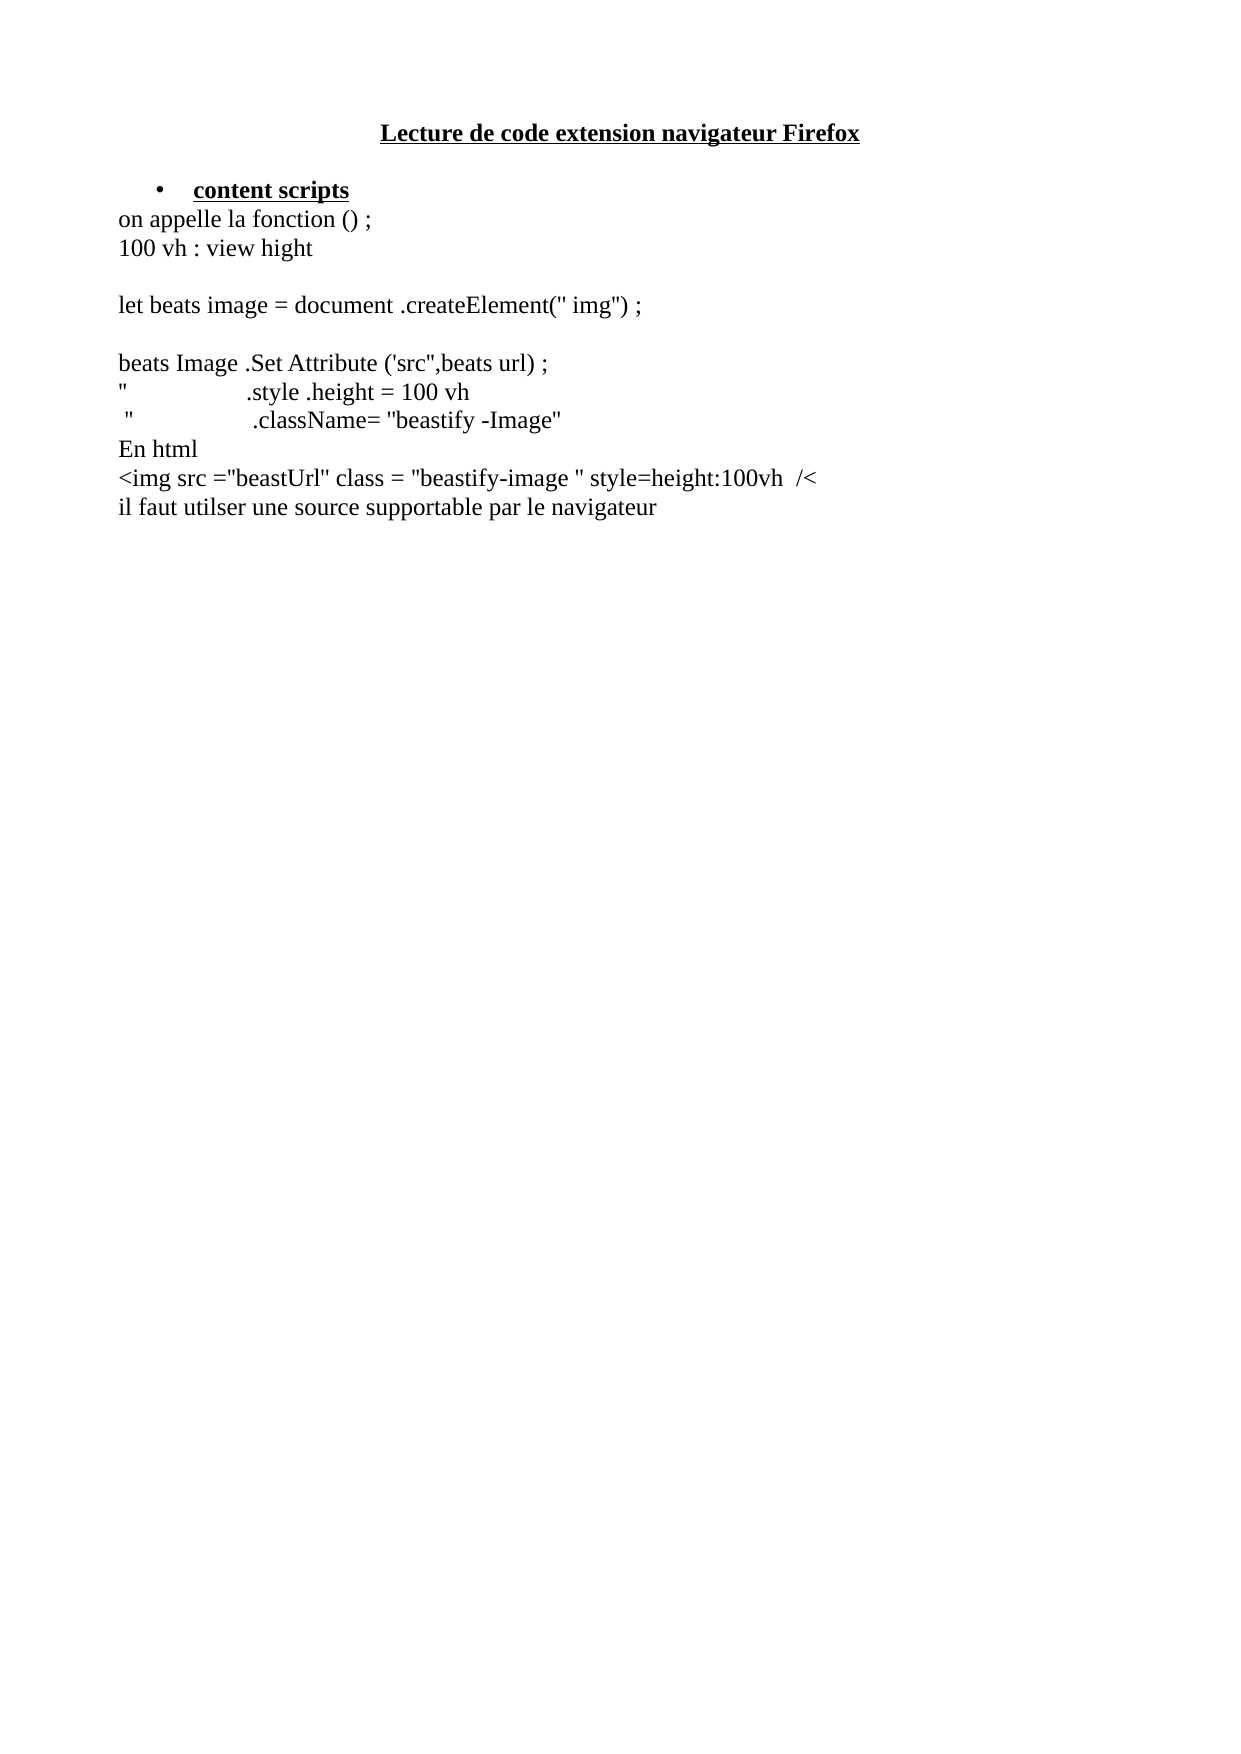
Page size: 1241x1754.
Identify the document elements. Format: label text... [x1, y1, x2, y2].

text '' .style .height = 100 vh [118, 377, 1122, 406]
text on appelle la fonction () ; [118, 204, 1122, 233]
text Lecture de code extension navigateur Firefox [118, 118, 1122, 147]
text En html [118, 434, 1122, 463]
text 100 vh : view hight [118, 233, 1122, 262]
text '' .className= ''beastify -Image'' [118, 406, 1122, 434]
text il faut utilser une source supportable par le navigateur [118, 492, 1122, 521]
text beats Image .Set Attribute ('src'',beats url) ; [118, 348, 1122, 377]
text let beats image = document .createElement('' img'') ; [118, 291, 1122, 319]
text <img src =''beastUrl'' class = ''beastify-image '' style=height:100vh /< [118, 463, 1122, 492]
list content scripts [156, 176, 1122, 204]
